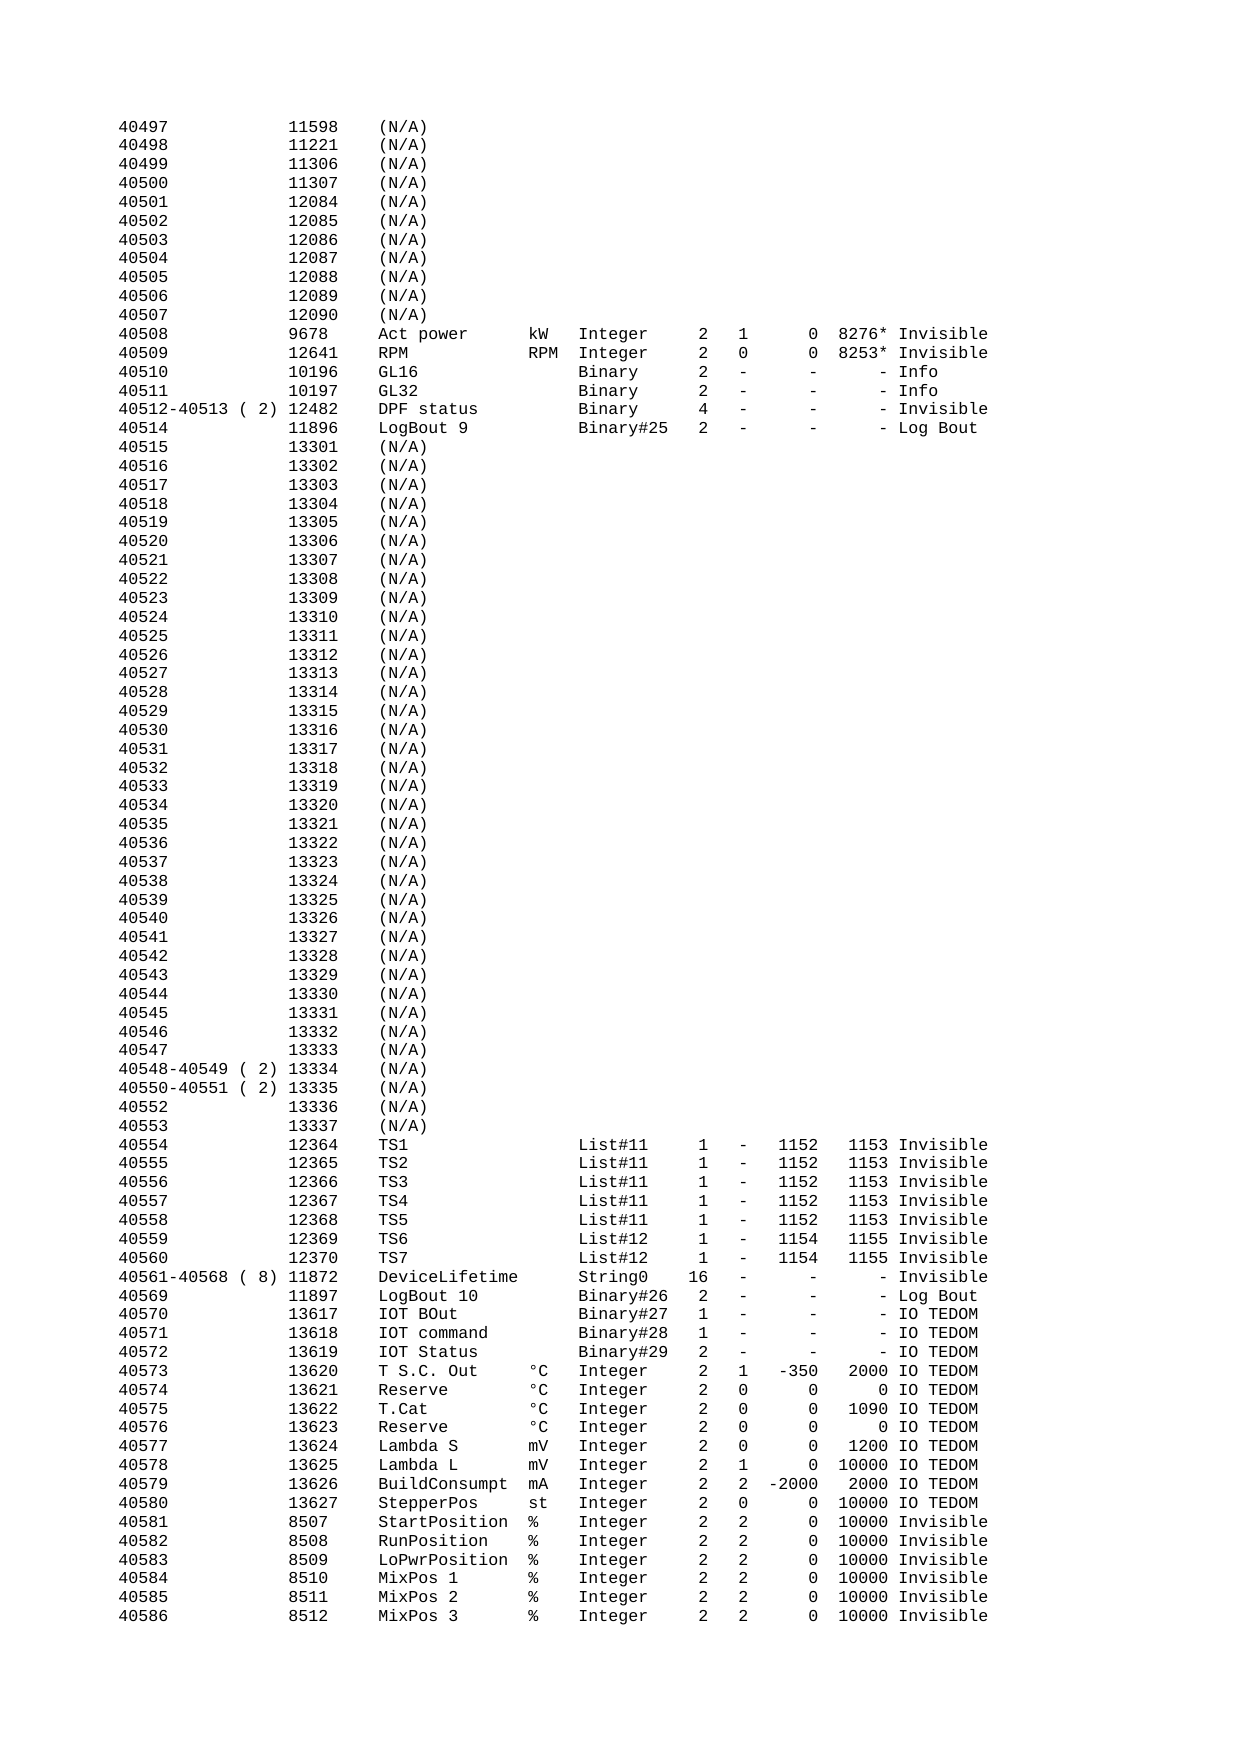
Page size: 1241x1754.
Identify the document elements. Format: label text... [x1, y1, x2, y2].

text 40578 13625 Lambda L mV Integer 2 1 0 10000 IO TEDOM [118, 1457, 1122, 1476]
text 40569 11897 LogBout 10 Binary#26 2 - - - Log Bout [118, 1287, 1122, 1306]
text 40576 13623 Reserve °C Integer 2 0 0 0 IO TEDOM [118, 1419, 1122, 1438]
text 40554 12364 TS1 List#11 1 - 1152 1153 Invisible [118, 1136, 1122, 1155]
text 40531 13317 (N/A) [118, 740, 1122, 759]
text 40530 13316 (N/A) [118, 721, 1122, 740]
text 40584 8510 MixPos 1 % Integer 2 2 0 10000 Invisible [118, 1570, 1122, 1589]
text 40577 13624 Lambda S mV Integer 2 0 0 1200 IO TEDOM [118, 1438, 1122, 1457]
text 40525 13311 (N/A) [118, 627, 1122, 646]
text 40538 13324 (N/A) [118, 872, 1122, 891]
text 40553 13337 (N/A) [118, 1117, 1122, 1136]
text 40583 8509 LoPwrPosition % Integer 2 2 0 10000 Invisible [118, 1551, 1122, 1570]
text 40539 13325 (N/A) [118, 891, 1122, 910]
text 40581 8507 StartPosition % Integer 2 2 0 10000 Invisible [118, 1513, 1122, 1532]
text 40540 13326 (N/A) [118, 910, 1122, 929]
text 40499 11306 (N/A) [118, 156, 1122, 175]
text 40534 13320 (N/A) [118, 797, 1122, 816]
text 40541 13327 (N/A) [118, 929, 1122, 948]
text 40586 8512 MixPos 3 % Integer 2 2 0 10000 Invisible [118, 1608, 1122, 1626]
text 40504 12087 (N/A) [118, 250, 1122, 269]
text 40503 12086 (N/A) [118, 231, 1122, 250]
text 40521 13307 (N/A) [118, 552, 1122, 571]
text 40552 13336 (N/A) [118, 1098, 1122, 1117]
text 40532 13318 (N/A) [118, 759, 1122, 778]
text 40524 13310 (N/A) [118, 608, 1122, 627]
text 40509 12641 RPM RPM Integer 2 0 0 8253* Invisible [118, 344, 1122, 363]
text 40556 12366 TS3 List#11 1 - 1152 1153 Invisible [118, 1174, 1122, 1193]
text 40570 13617 IOT BOut Binary#27 1 - - - IO TEDOM [118, 1306, 1122, 1325]
text 40498 11221 (N/A) [118, 137, 1122, 156]
text 40505 12088 (N/A) [118, 269, 1122, 288]
text 40585 8511 MixPos 2 % Integer 2 2 0 10000 Invisible [118, 1589, 1122, 1608]
text 40573 13620 T S.C. Out °C Integer 2 1 -350 2000 IO TEDOM [118, 1362, 1122, 1381]
text 40528 13314 (N/A) [118, 684, 1122, 703]
text 40519 13305 (N/A) [118, 514, 1122, 533]
text 40511 10197 GL32 Binary 2 - - - Info [118, 382, 1122, 401]
text 40575 13622 T.Cat °C Integer 2 0 0 1090 IO TEDOM [118, 1400, 1122, 1419]
text 40515 13301 (N/A) [118, 439, 1122, 457]
text 40529 13315 (N/A) [118, 703, 1122, 721]
text 40516 13302 (N/A) [118, 457, 1122, 476]
text 40537 13323 (N/A) [118, 853, 1122, 872]
text 40560 12370 TS7 List#12 1 - 1154 1155 Invisible [118, 1249, 1122, 1268]
text 40520 13306 (N/A) [118, 533, 1122, 552]
text 40510 10196 GL16 Binary 2 - - - Info [118, 363, 1122, 382]
text 40561-40568 ( 8) 11872 DeviceLifetime String0 16 - - - Invisible [118, 1268, 1122, 1287]
text 40547 13333 (N/A) [118, 1042, 1122, 1061]
text 40502 12085 (N/A) [118, 212, 1122, 231]
text 40508 9678 Act power kW Integer 2 1 0 8276* Invisible [118, 326, 1122, 344]
text 40544 13330 (N/A) [118, 985, 1122, 1004]
text 40522 13308 (N/A) [118, 571, 1122, 589]
text 40501 12084 (N/A) [118, 193, 1122, 212]
text 40572 13619 IOT Status Binary#29 2 - - - IO TEDOM [118, 1344, 1122, 1362]
text 40512-40513 ( 2) 12482 DPF status Binary 4 - - - Invisible [118, 401, 1122, 420]
text 40497 11598 (N/A) [118, 118, 1122, 137]
text 40542 13328 (N/A) [118, 948, 1122, 967]
text 40574 13621 Reserve °C Integer 2 0 0 0 IO TEDOM [118, 1381, 1122, 1400]
text 40526 13312 (N/A) [118, 646, 1122, 665]
text 40582 8508 RunPosition % Integer 2 2 0 10000 Invisible [118, 1532, 1122, 1551]
text 40523 13309 (N/A) [118, 589, 1122, 608]
text 40506 12089 (N/A) [118, 288, 1122, 307]
text 40514 11896 LogBout 9 Binary#25 2 - - - Log Bout [118, 420, 1122, 439]
text 40548-40549 ( 2) 13334 (N/A) [118, 1061, 1122, 1080]
text 40557 12367 TS4 List#11 1 - 1152 1153 Invisible [118, 1193, 1122, 1212]
text 40550-40551 ( 2) 13335 (N/A) [118, 1080, 1122, 1098]
text 40535 13321 (N/A) [118, 816, 1122, 834]
text 40559 12369 TS6 List#12 1 - 1154 1155 Invisible [118, 1231, 1122, 1249]
text 40545 13331 (N/A) [118, 1004, 1122, 1023]
text 40558 12368 TS5 List#11 1 - 1152 1153 Invisible [118, 1212, 1122, 1231]
text 40507 12090 (N/A) [118, 307, 1122, 326]
text 40500 11307 (N/A) [118, 175, 1122, 193]
text 40543 13329 (N/A) [118, 967, 1122, 985]
text 40579 13626 BuildConsumpt mA Integer 2 2 -2000 2000 IO TEDOM [118, 1476, 1122, 1494]
text 40555 12365 TS2 List#11 1 - 1152 1153 Invisible [118, 1155, 1122, 1174]
text 40536 13322 (N/A) [118, 834, 1122, 853]
text 40580 13627 StepperPos st Integer 2 0 0 10000 IO TEDOM [118, 1494, 1122, 1513]
text 40527 13313 (N/A) [118, 665, 1122, 684]
text 40571 13618 IOT command Binary#28 1 - - - IO TEDOM [118, 1325, 1122, 1344]
text 40517 13303 (N/A) [118, 476, 1122, 495]
text 40533 13319 (N/A) [118, 778, 1122, 797]
text 40546 13332 (N/A) [118, 1023, 1122, 1042]
text 40518 13304 (N/A) [118, 495, 1122, 514]
